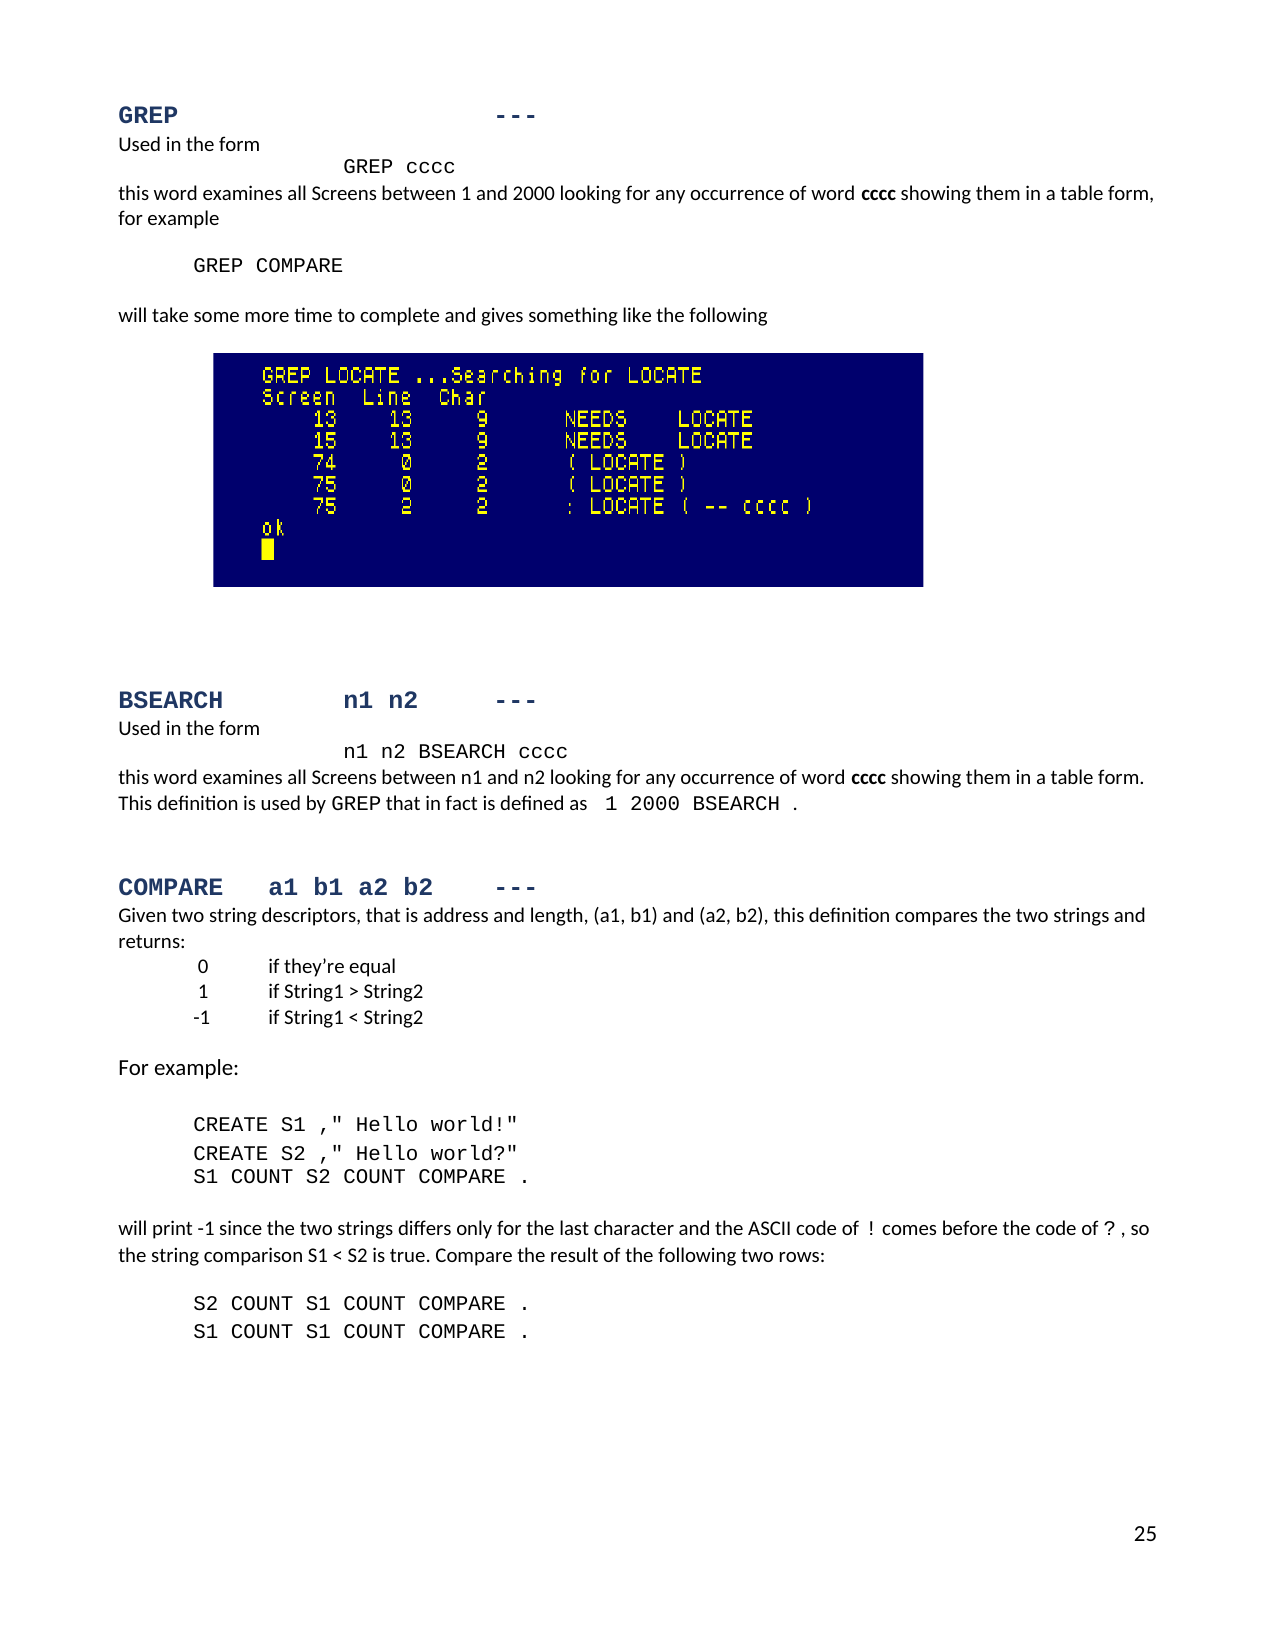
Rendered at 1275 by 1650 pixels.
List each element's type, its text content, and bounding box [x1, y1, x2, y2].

subtitle BSEARCH n1 n2 --- [118, 687, 1157, 716]
text S2 COUNT S1 COUNT COMPARE . [118, 1293, 1157, 1316]
text CREATE S2 ," Hello world?" [118, 1138, 1157, 1166]
text this word examines all Screens between 1 and 2000 looking for any occurrence of word cccc showing them in a table form, for example [118, 180, 1157, 231]
text CREATE S1 ," Hello world!" [118, 1109, 1157, 1138]
text S1 COUNT S1 COUNT COMPARE . [118, 1316, 1157, 1345]
subtitle GREP --- [118, 103, 1157, 131]
text For example: [118, 1053, 1157, 1081]
text will take some more time to complete and gives something like the following [118, 302, 1157, 327]
text S1 COUNT S2 COUNT COMPARE . [118, 1166, 1157, 1190]
text Used in the form [118, 131, 1157, 157]
text will print -1 since the two strings differs only for the last character and the ASCII code of ! comes before the code of ? , so the string comparison S1 < S2 is true. Compare the result of the following two rows: [118, 1215, 1157, 1267]
text -1 if String1 < String2 [193, 1004, 1157, 1029]
picture [213, 353, 924, 587]
text GREP COMPARE [118, 255, 1157, 278]
text this word examines all Screens between n1 and n2 looking for any occurrence of word cccc showing them in a table form. This definition is used by GREP that in fact is defined as 1 2000 BSEARCH . [118, 764, 1157, 816]
text 0 if they’re equal [193, 953, 1157, 979]
text n1 n2 BSEARCH cccc [118, 741, 1157, 764]
text 1 if String1 > String2 [193, 979, 1157, 1004]
text Given two string descriptors, that is address and length, (a1, b1) and (a2, b2), this definition compares the two strings and returns: [118, 902, 1157, 953]
text Used in the form [118, 716, 1157, 741]
text GREP cccc [118, 157, 1157, 180]
subtitle COMPARE a1 b1 a2 b2 --- [118, 874, 1157, 902]
